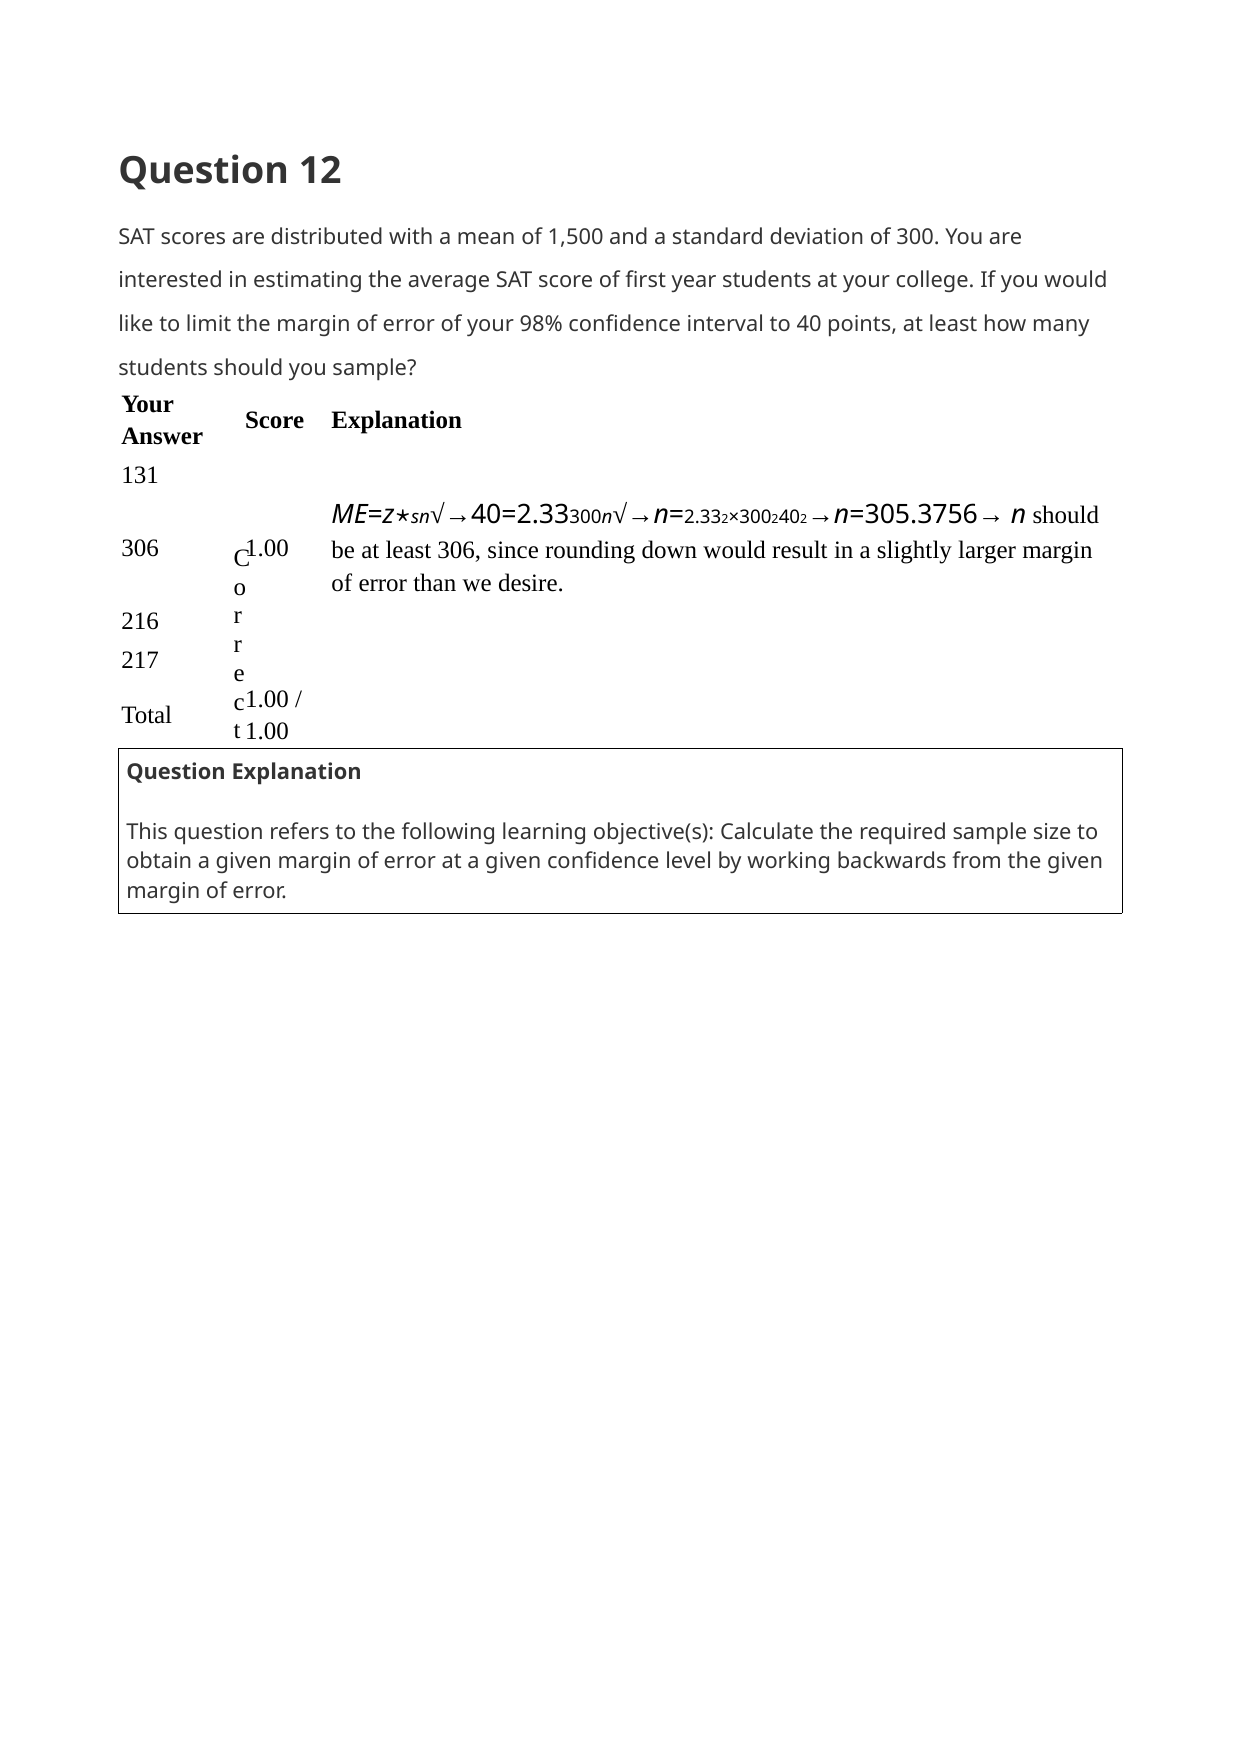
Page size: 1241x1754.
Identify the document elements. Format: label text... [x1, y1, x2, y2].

table_cell [328, 638, 1122, 677]
table_cell [328, 677, 1122, 748]
table_cell [236, 638, 242, 670]
table_cell [236, 681, 242, 699]
table_cell 1.00 / 1.00 [242, 677, 328, 748]
subtitle Question 12 [118, 143, 1122, 194]
table_cell [236, 599, 242, 638]
table_cell 131 [118, 453, 230, 492]
table_cell [328, 599, 1122, 638]
table_cell [242, 638, 328, 677]
text Question Explanation This question refers to the following learning objective(s): Calculate the required sample size to obtain a given margin of error at a given confidence level by working backwards from the given margin of error. [119, 749, 1122, 913]
table_cell [242, 453, 328, 492]
table_cell [328, 453, 1122, 492]
table_cell [230, 453, 242, 492]
table_cell [237, 551, 242, 565]
table_cell Total [118, 677, 230, 748]
table_header Explanation [328, 382, 1122, 453]
table_cell [230, 492, 242, 622]
text SAT scores are distributed with a mean of 1,500 and a standard deviation of 300. You are interested in estimating the average SAT score of first year students at your college. If you would like to limit the margin of error of your 98% confidence interval to 40 points, at least how many students should you sample? [118, 207, 1122, 382]
table_cell [230, 677, 242, 748]
table_cell [236, 699, 242, 709]
table_header [230, 382, 242, 453]
table_header Score [242, 382, 328, 453]
table_cell 306 [118, 492, 230, 599]
table_cell ME=z⋆sn√→40=2.33300n√→n=2.332×3002402→n=305.3756→ n should be at least 306, since rounding down would result in a slightly larger margin of error than we desire. [328, 492, 1122, 599]
table_cell [242, 599, 328, 638]
table_header Your Answer [118, 382, 230, 453]
table_cell 1.00 [242, 492, 328, 599]
table_cell 217 [118, 638, 230, 677]
table_cell 216 [118, 599, 230, 638]
